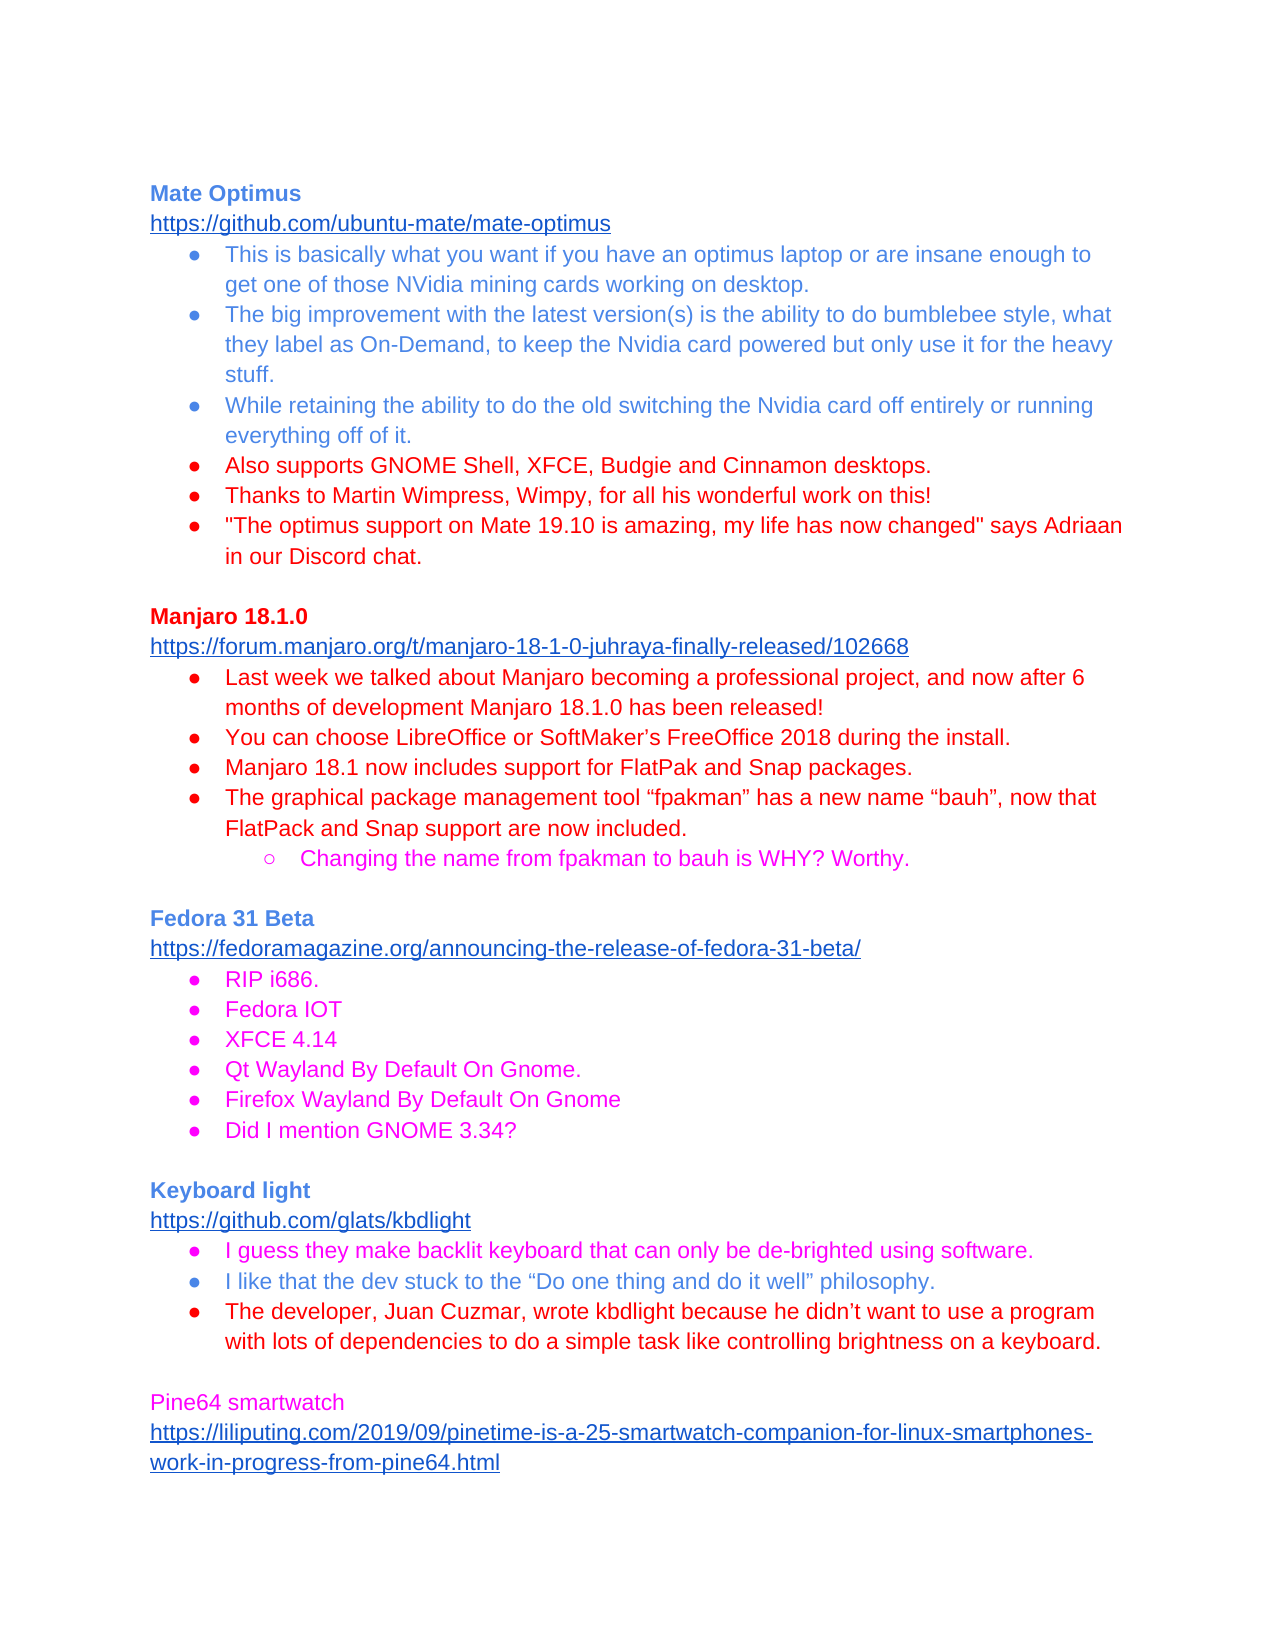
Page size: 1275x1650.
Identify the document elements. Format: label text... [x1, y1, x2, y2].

list Firefox Wayland By Default On Gnome [187, 1086, 1125, 1113]
list This is basically what you want if you have an optimus laptop or are insane enough to get one of those NVidia mining cards working on desktop. [187, 241, 1125, 297]
text Fedora 31 Beta [150, 905, 1125, 932]
list Did I mention GNOME 3.34? [187, 1117, 1125, 1143]
text https://forum.manjaro.org/t/manjaro-18-1-0-juhraya-finally-released/102668 [150, 633, 1125, 660]
list The developer, Juan Cuzmar, wrote kbdlight because he didn’t want to use a program with lots of dependencies to do a simple task like controlling brightness on a keyboard. [187, 1298, 1125, 1354]
text https://github.com/ubuntu-mate/mate-optimus [150, 210, 1125, 237]
list While retaining the ability to do the old switching the Nvidia card off entirely or running everything off of it. [187, 392, 1125, 448]
list Changing the name from fpakman to bauh is WHY? Worthy. [262, 845, 1125, 871]
list Also supports GNOME Shell, XFCE, Budgie and Cinnamon desktops. [187, 452, 1125, 478]
list Manjaro 18.1 now includes support for FlatPak and Snap packages. [187, 754, 1125, 781]
list XFCE 4.14 [187, 1026, 1125, 1052]
list "The optimus support on Mate 19.10 is amazing, my life has now changed" says Adriaan in our Discord chat. [187, 512, 1125, 569]
list You can choose LibreOffice or SoftMaker’s FreeOffice 2018 during the install. [187, 724, 1125, 750]
list Qt Wayland By Default On Gnome. [187, 1056, 1125, 1083]
text https://github.com/glats/kbdlight [150, 1207, 1125, 1234]
list Last week we talked about Manjaro becoming a professional project, and now after 6 months of development Manjaro 18.1.0 has been released! [187, 663, 1125, 720]
text Pine64 smartwatch [150, 1388, 1125, 1415]
list Thanks to Martin Wimpress, Wimpy, for all his wonderful work on this! [187, 482, 1125, 509]
list Fedora IOT [187, 996, 1125, 1022]
list I like that the dev stuck to the “Do one thing and do it well” philosophy. [187, 1268, 1125, 1294]
text Manjaro 18.1.0 [150, 603, 1125, 629]
list The graphical package management tool “fpakman” has a new name “bauh”, now that FlatPack and Snap support are now included. [187, 784, 1125, 841]
text https://fedoramagazine.org/announcing-the-release-of-fedora-31-beta/ [150, 935, 1125, 962]
list The big improvement with the latest version(s) is the ability to do bumblebee style, what they label as On-Demand, to keep the Nvidia card powered but only use it for the heavy stuff. [187, 301, 1125, 388]
list I guess they make backlit keyboard that can only be de-brighted using software. [187, 1237, 1125, 1264]
text https://liliputing.com/2019/09/pinetime-is-a-25-smartwatch-companion-for-linux-smartphones-work-in-progress-from-pine64.html [150, 1419, 1125, 1475]
text Keyboard light [150, 1177, 1125, 1203]
text Mate Optimus [150, 180, 1125, 207]
list RIP i686. [187, 966, 1125, 992]
